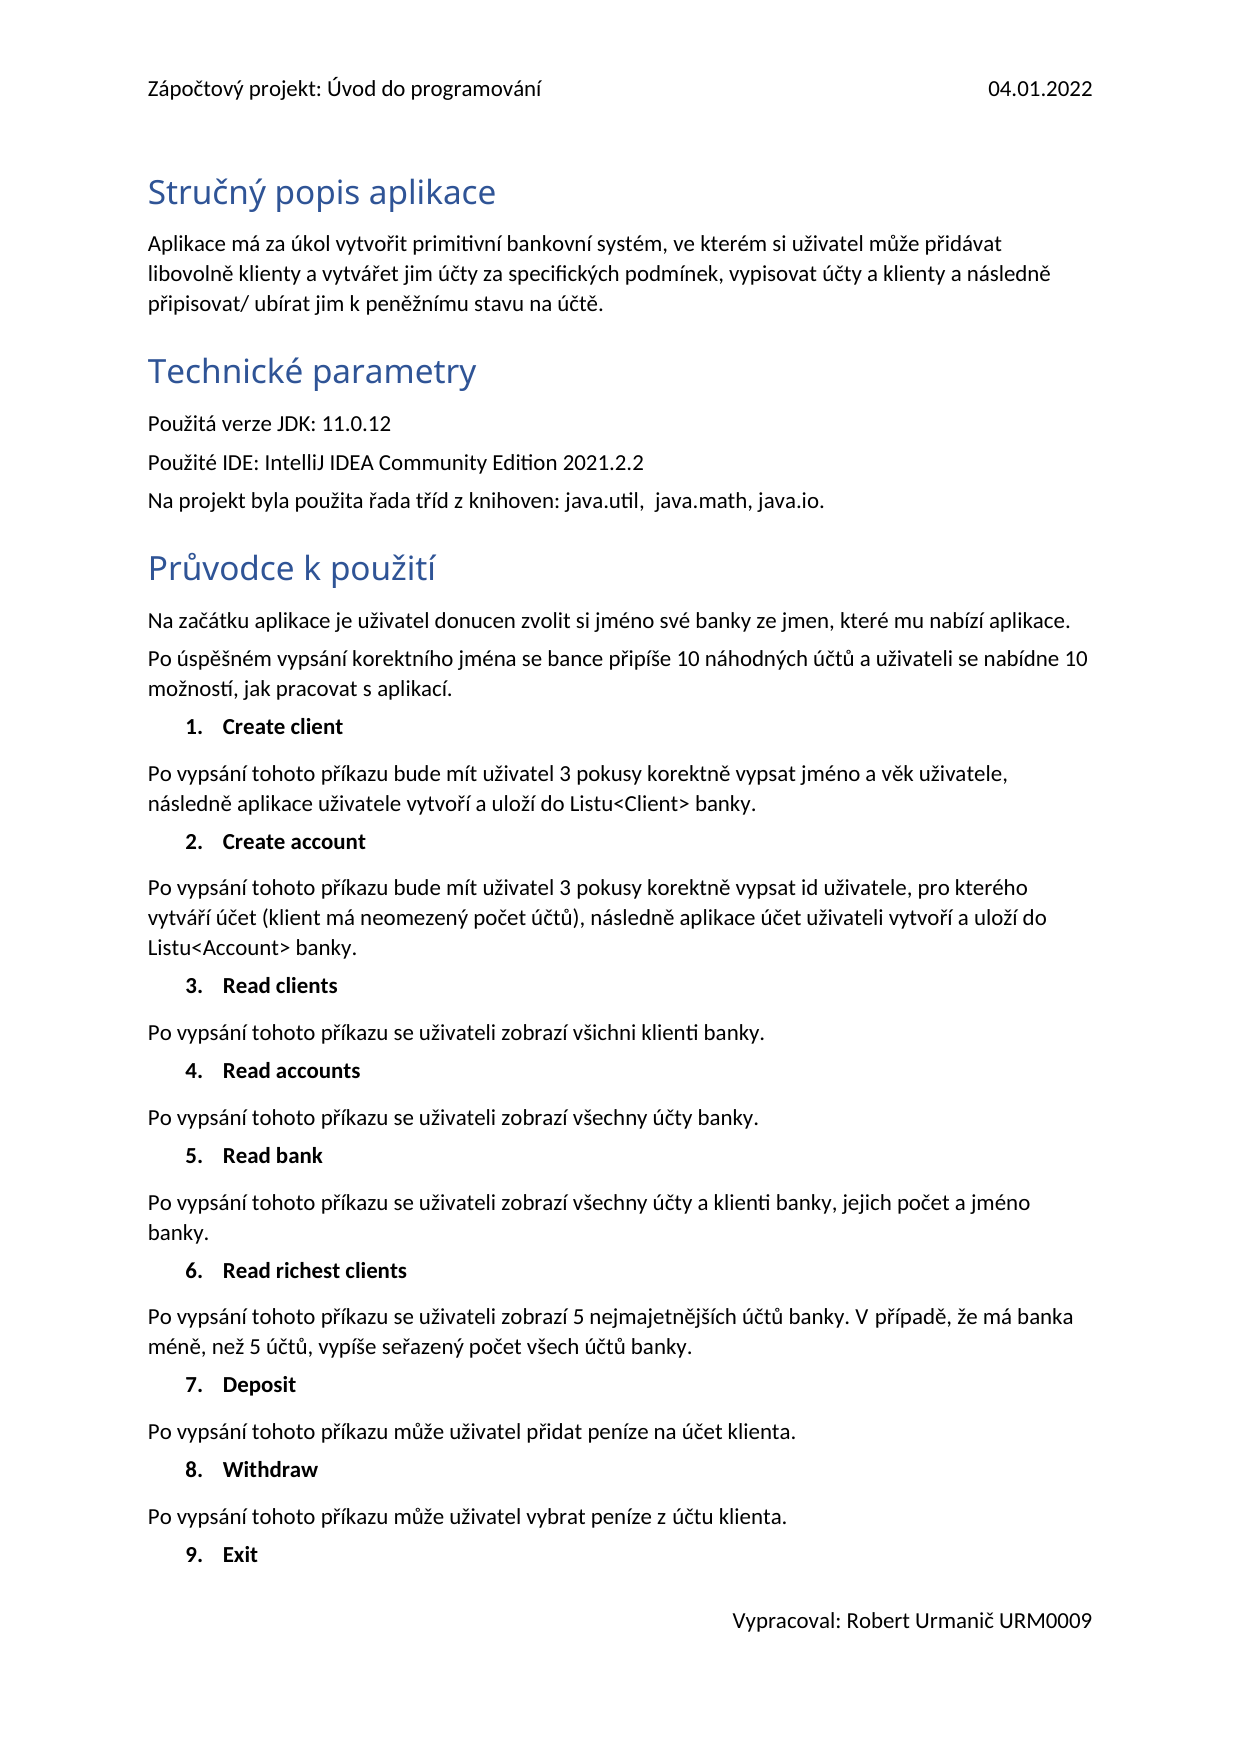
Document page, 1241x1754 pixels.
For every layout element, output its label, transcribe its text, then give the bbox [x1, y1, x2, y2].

list Create account [185, 827, 1093, 855]
text Aplikace má za úkol vytvořit primitivní bankovní systém, ve kterém si uživatel může přidávat libovolně klienty a vytvářet jim účty za specifických podmínek, vypisovat účty a klienty a následně připisovat/ ubírat jim k peněžnímu stavu na účtě. [148, 229, 1093, 317]
list Withdraw [185, 1455, 1093, 1483]
text Použitá verze JDK: 11.0.12 [148, 409, 1093, 437]
text Po vypsání tohoto příkazu bude mít uživatel 3 pokusy korektně vypsat id uživatele, pro kterého vytváří účet (klient má neomezený počet účtů), následně aplikace účet uživateli vytvoří a uloží do Listu<Account> banky. [148, 873, 1093, 961]
text Na projekt byla použita řada tříd z knihoven: java.util, java.math, java.io. [148, 486, 1093, 514]
text Po vypsání tohoto příkazu se uživateli zobrazí všichni klienti banky. [148, 1018, 1093, 1046]
list Create client [185, 712, 1093, 740]
text Po vypsání tohoto příkazu se uživateli zobrazí 5 nejmajetnějších účtů banky. V případě, že má banka méně, než 5 účtů, vypíše seřazený počet všech účtů banky. [148, 1302, 1093, 1360]
subtitle Technické parametry [148, 348, 1093, 394]
list Read clients [185, 972, 1093, 999]
list Read richest clients [185, 1256, 1093, 1284]
text Po vypsání tohoto příkazu může uživatel přidat peníze na účet klienta. [148, 1417, 1093, 1445]
list Deposit [185, 1371, 1093, 1398]
text Po vypsání tohoto příkazu může uživatel vybrat peníze z účtu klienta. [148, 1502, 1093, 1530]
text Na začátku aplikace je uživatel donucen zvolit si jméno své banky ze jmen, které mu nabízí aplikace. [148, 606, 1093, 634]
text Po úspěšném vypsání korektního jména se bance připíše 10 náhodných účtů a uživateli se nabídne 10 možností, jak pracovat s aplikací. [148, 644, 1093, 702]
list Read bank [185, 1141, 1093, 1169]
text Po vypsání tohoto příkazu se uživateli zobrazí všechny účty banky. [148, 1103, 1093, 1131]
text Použité IDE: IntelliJ IDEA Community Edition 2021.2.2 [148, 448, 1093, 476]
list Read accounts [185, 1056, 1093, 1084]
text Po vypsání tohoto příkazu se uživateli zobrazí všechny účty a klienti banky, jejich počet a jméno banky. [148, 1188, 1093, 1246]
subtitle Průvodce k použití [148, 545, 1093, 590]
list Exit [185, 1540, 1093, 1568]
text Po vypsání tohoto příkazu bude mít uživatel 3 pokusy korektně vypsat jméno a věk uživatele, následně aplikace uživatele vytvoří a uloží do Listu<Client> banky. [148, 759, 1093, 817]
subtitle Stručný popis aplikace [148, 168, 1093, 214]
